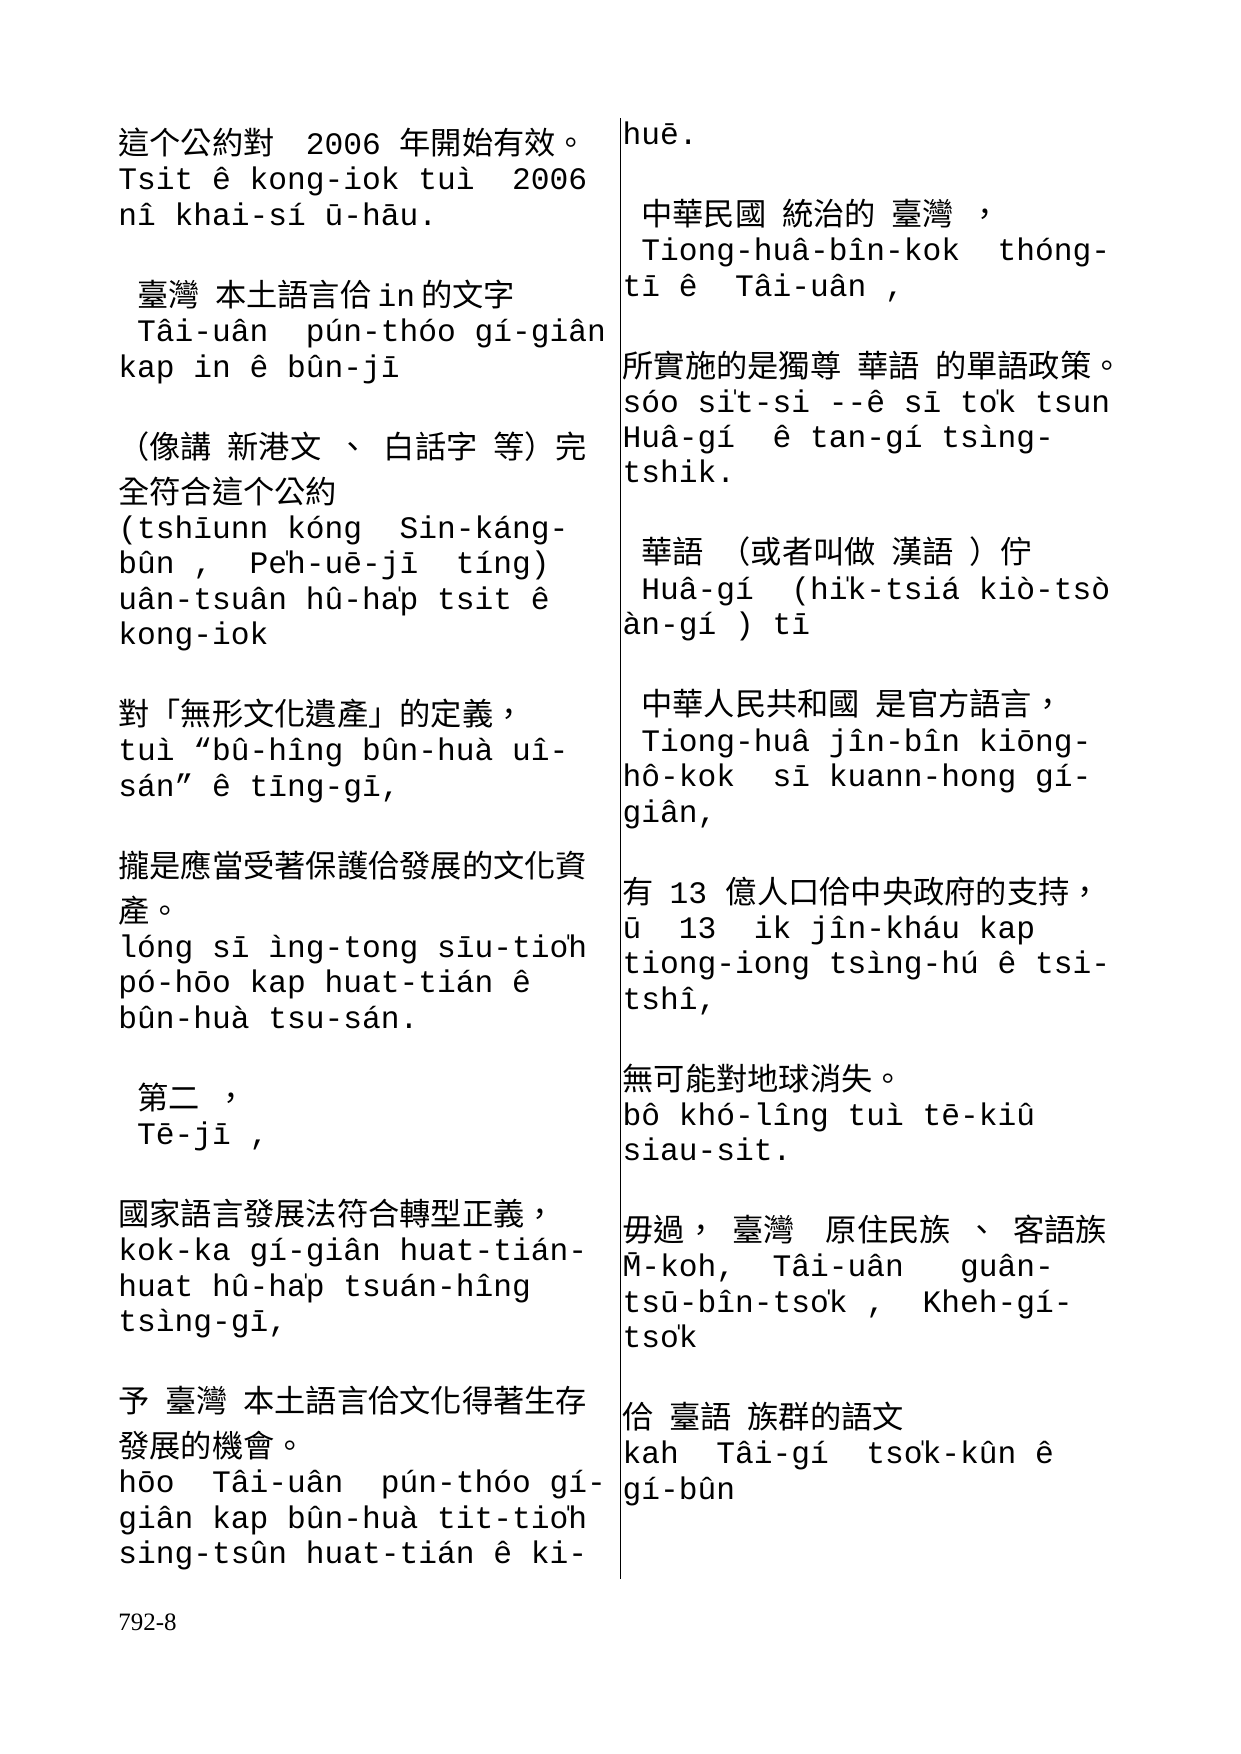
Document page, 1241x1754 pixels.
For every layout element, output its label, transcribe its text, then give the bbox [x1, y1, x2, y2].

text Huâ-gí (hi̍k-tsiá kiò-tsò àn-gí ) tī [622, 573, 1122, 644]
text 所實施的是獨尊 華語 的單語政策。 [622, 341, 1122, 386]
text 予 臺灣 本土語言佮文化得著生存發展的機會。 [118, 1376, 618, 1467]
text 這个公約對 2006 年開始有效。 [118, 118, 618, 164]
text 攏是應當受著保護佮發展的文化資產。 [118, 841, 618, 931]
text 佮 臺語 族群的語文 [622, 1392, 1122, 1438]
text kok-ka gí-giân huat-tián-huat hû-ha̍p tsuán-hîng tsìng-gī, [118, 1234, 618, 1341]
text sóo si̍t-si --ê sī to̍k tsun Huâ-gí ê tan-gí tsìng-tshik. [622, 386, 1122, 492]
text 國家語言發展法符合轉型正義， [118, 1189, 618, 1234]
text Tsit ê kong-iok tuì 2006 nî khai-sí ū-hāu. [118, 164, 618, 234]
text Tē-jī , [118, 1118, 618, 1154]
text Tâi-uân pún-thóo gí-giân kap in ê bûn-jī [118, 316, 618, 386]
text 有 13 億人口佮中央政府的支持， [622, 867, 1122, 912]
text 中華人民共和國 是官方語言， [622, 679, 1122, 725]
text （像講 新港文 、 白話字 等）完全符合這个公約 [118, 422, 618, 512]
text kah Tâi-gí tso̍k-kûn ê gí-bûn [622, 1438, 1122, 1508]
text 臺灣 本土語言佮in的文字 [118, 270, 618, 316]
text 毋過， 臺灣 原住民族 、 客語族 [622, 1206, 1122, 1251]
text lóng sī ìng-tong sīu-tio̍h pó-hōo kap huat-tián ê bûn-huà tsu-sán. [118, 931, 618, 1037]
text huē. [622, 118, 1122, 153]
text bô khó-lîng tuì tē-kiû siau-sit. [622, 1099, 1122, 1170]
text Tiong-huâ jîn-bîn kiōng-hô-kok sī kuann-hong gí-giân, [622, 725, 1122, 831]
text 第二 ， [118, 1073, 618, 1118]
text 無可能對地球消失。 [622, 1054, 1122, 1099]
text 對「無形文化遺產」的定義， [118, 689, 618, 734]
text ū 13 ik jîn-kháu kap tiong-iong tsìng-hú ê tsi-tshî, [622, 912, 1122, 1019]
text (tshīunn kóng Sin-káng-bûn , Pe̍h-uē-jī tíng) uân-tsuân hû-ha̍p tsit ê kong-iok [118, 512, 618, 654]
text M̄-koh, Tâi-uân guân-tsū-bîn-tso̍k , Kheh-gí-tso̍k [622, 1251, 1122, 1357]
text hōo Tâi-uân pún-thóo gí-giân kap bûn-huà tit-tio̍h sing-tsûn huat-tián ê ki- [118, 1467, 618, 1573]
text 華語 （或者叫做 漢語 ）佇 [622, 528, 1122, 573]
text tuì “bû-hîng bûn-huà uî-sán” ê tīng-gī, [118, 734, 618, 805]
text Tiong-huâ-bîn-kok thóng-tī ê Tâi-uân , [622, 234, 1122, 305]
text 中華民國 統治的 臺灣 ， [622, 189, 1122, 234]
